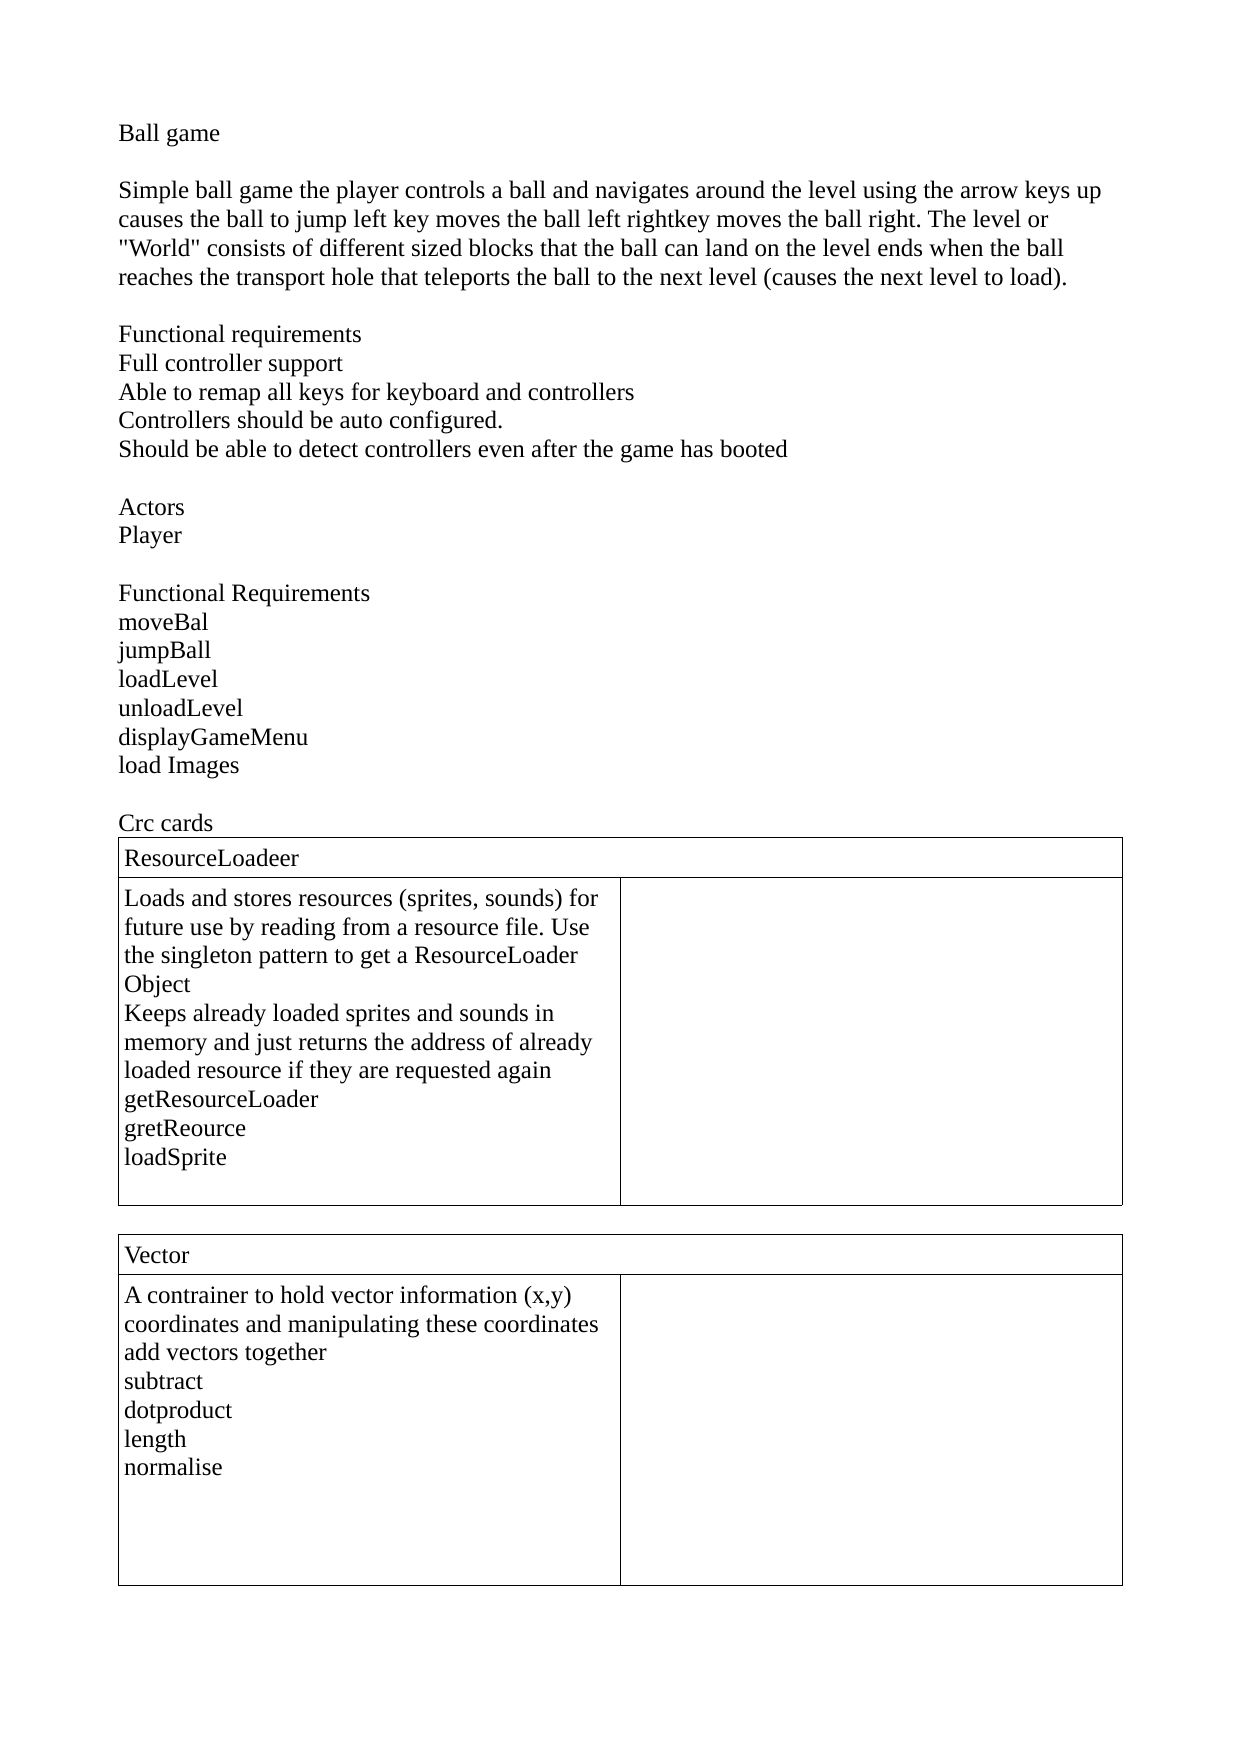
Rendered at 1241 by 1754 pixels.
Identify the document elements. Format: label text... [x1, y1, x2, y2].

text Functional Requirements [118, 578, 1122, 607]
text unloadLevel [118, 693, 1122, 722]
text loadLevel [118, 664, 1122, 693]
text Full controller support [118, 348, 1122, 377]
table_cell [621, 878, 1122, 1205]
text Player [118, 521, 1122, 549]
table_cell A contrainer to hold vector information (x,y) coordinates and manipulating these coordinates add vectors together subtract dotproduct length normalise [119, 1275, 620, 1585]
table_header Vector [119, 1235, 1122, 1274]
table_header ResourceLoadeer [119, 838, 1122, 877]
text Functional requirements [118, 319, 1122, 348]
table_cell [621, 1275, 1122, 1585]
text Ball game [118, 118, 1122, 147]
table_cell Loads and stores resources (sprites, sounds) for future use by reading from a resource file. Use the singleton pattern to get a ResourceLoader Object Keeps already loaded sprites and sounds in memory and just returns the address of already loaded resource if they are requested again getResourceLoader gretReource loadSprite [119, 878, 620, 1205]
text Able to remap all keys for keyboard and controllers [118, 377, 1122, 406]
text Simple ball game the player controls a ball and navigates around the level using the arrow keys up causes the ball to jump left key moves the ball left rightkey moves the ball right. The level or "World" consists of different sized blocks that the ball can land on the level ends when the ball reaches the transport hole that teleports the ball to the next level (causes the next level to load). [118, 176, 1122, 291]
text Should be able to detect controllers even after the game has booted [118, 434, 1122, 463]
text load Images [118, 751, 1122, 779]
text moveBal [118, 607, 1122, 636]
text displayGameMenu [118, 722, 1122, 751]
text Crc cards [118, 808, 1122, 837]
text jumpBall [118, 636, 1122, 664]
text Controllers should be auto configured. [118, 406, 1122, 434]
text Actors [118, 492, 1122, 521]
